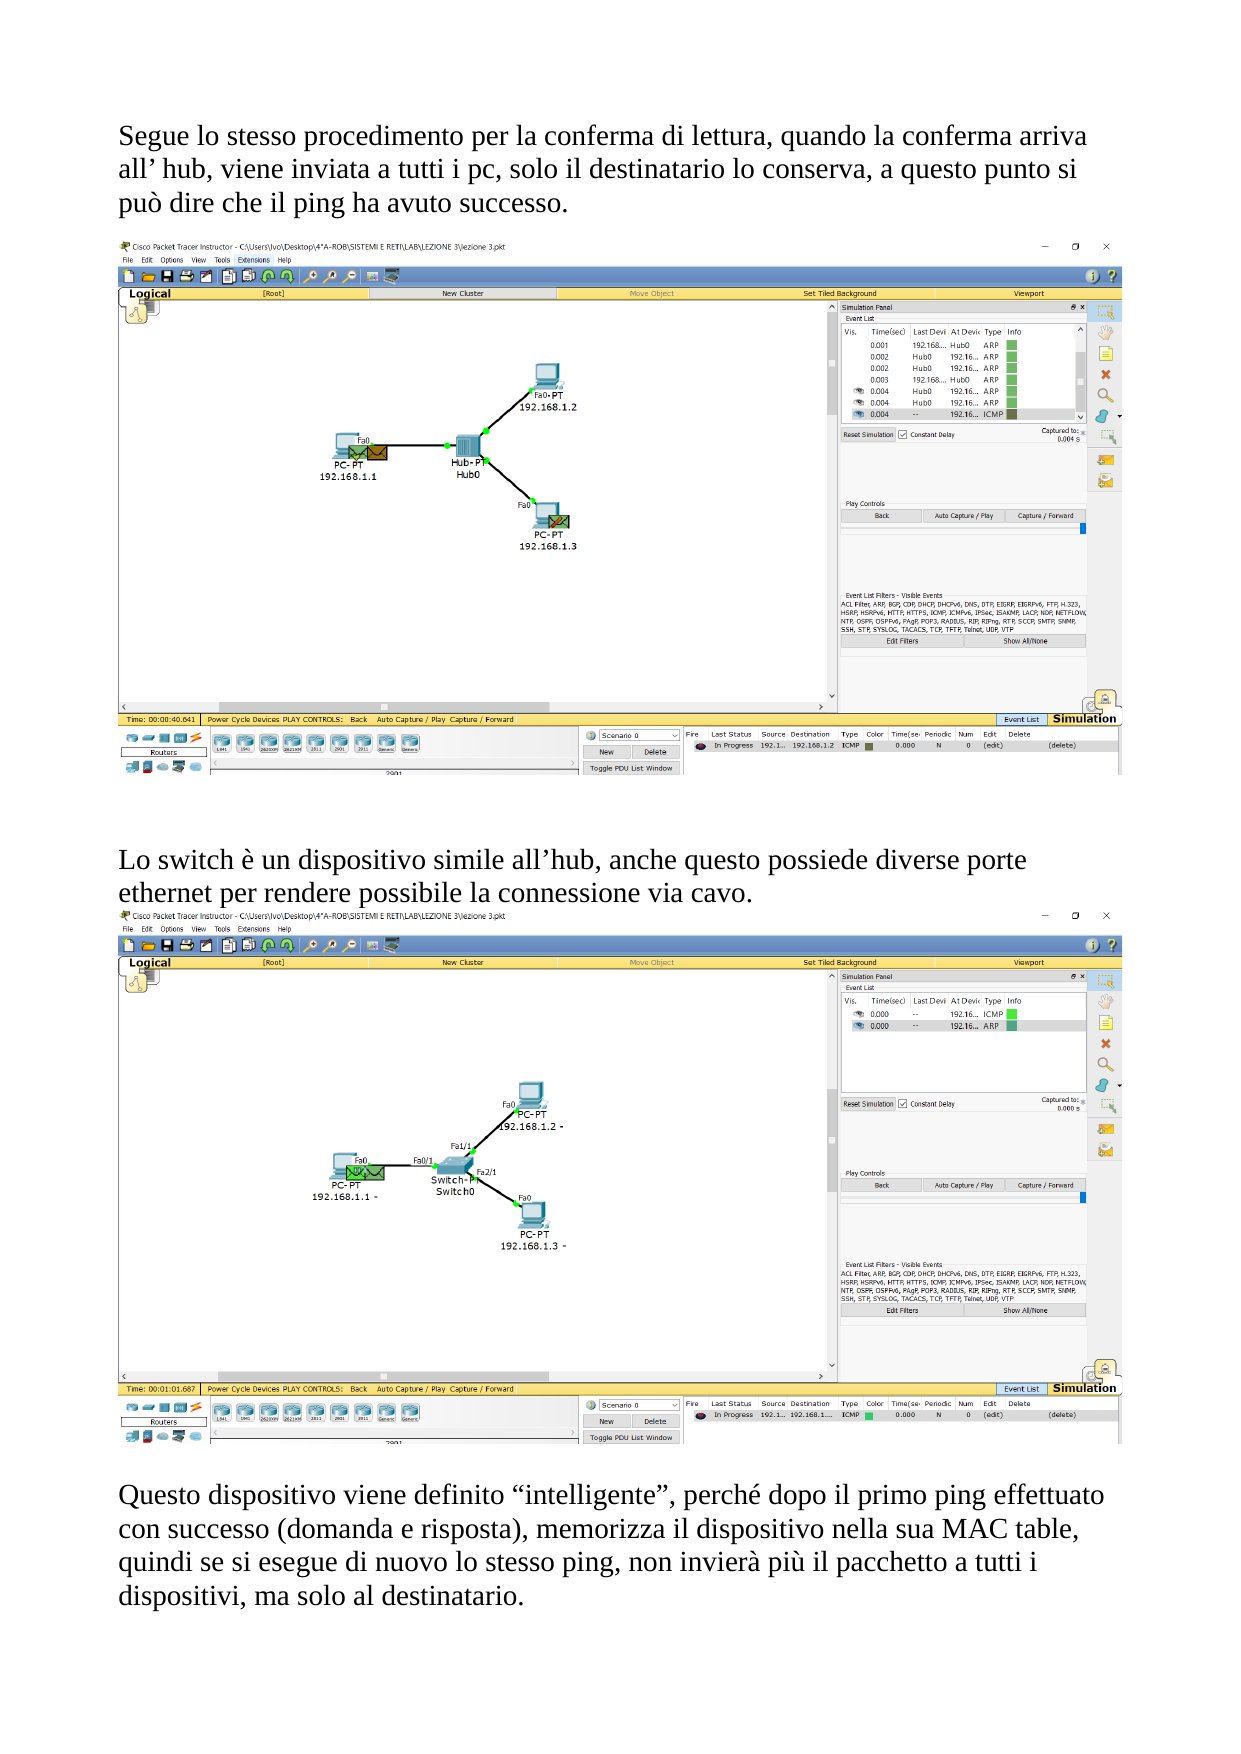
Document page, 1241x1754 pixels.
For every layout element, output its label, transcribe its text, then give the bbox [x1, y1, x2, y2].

picture [118, 239, 1123, 775]
text Questo dispositivo viene definito “intelligente”, perché dopo il primo ping effettuato con successo (domanda e risposta), memorizza il dispositivo nella sua MAC table, quindi se si esegue di nuovo lo stesso ping, non invierà più il pacchetto a tutti i dispositivi, ma solo al destinatario. [118, 1477, 1122, 1612]
text Lo switch è un dispositivo simile all’hub, anche questo possiede diverse porte ethernet per rendere possibile la connessione via cavo. [118, 842, 1122, 908]
text Segue lo stesso procedimento per la conferma di lettura, quando la conferma arriva all’ hub, viene inviata a tutti i pc, solo il destinatario lo conserva, a questo punto si può dire che il ping ha avuto successo. [118, 118, 1122, 219]
picture [118, 908, 1123, 1444]
